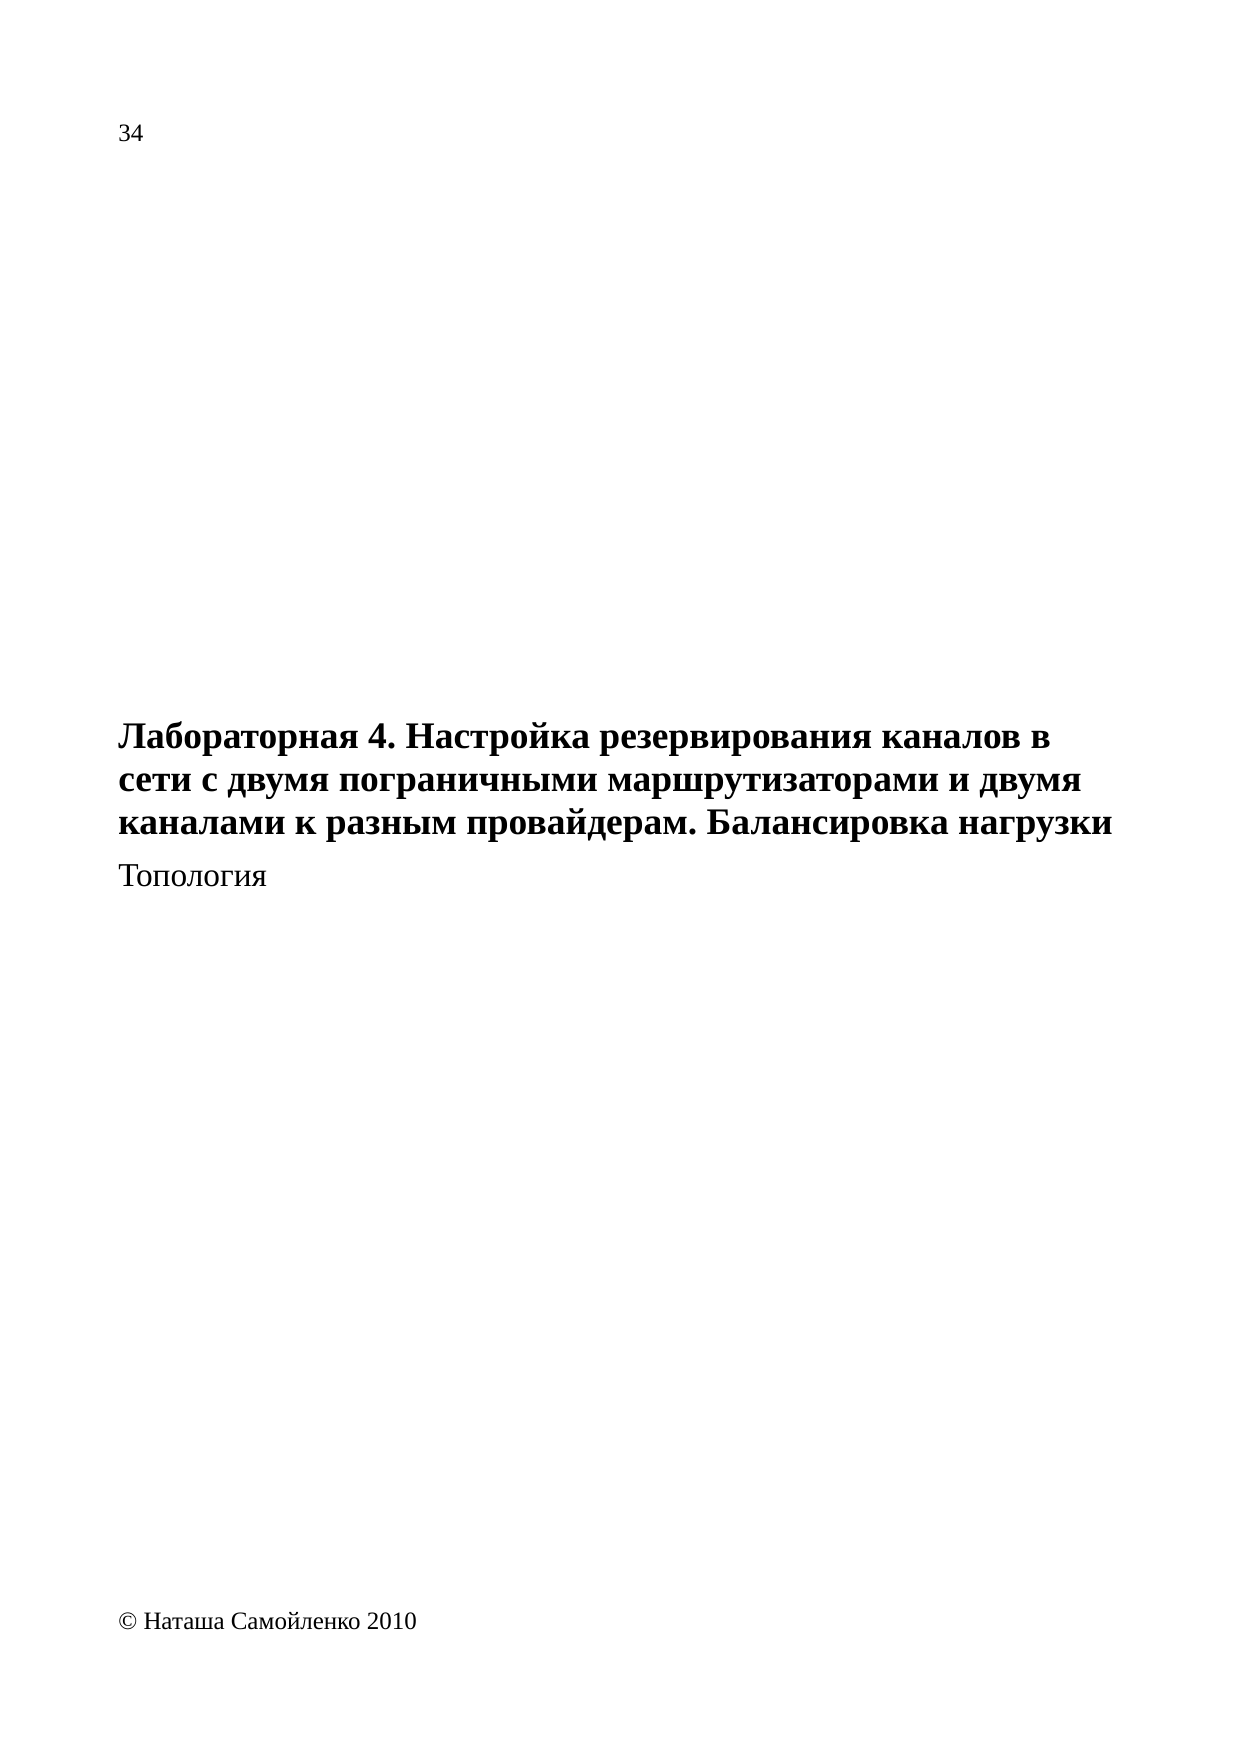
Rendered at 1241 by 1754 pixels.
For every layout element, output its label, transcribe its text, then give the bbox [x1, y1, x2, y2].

text Лабораторная 4. Настройка резервирования каналов в сети с двумя пограничными маршрутизаторами и двумя каналами к разным провайдерам. Балансировка нагрузки [118, 713, 1122, 843]
text Топология [118, 855, 1122, 893]
